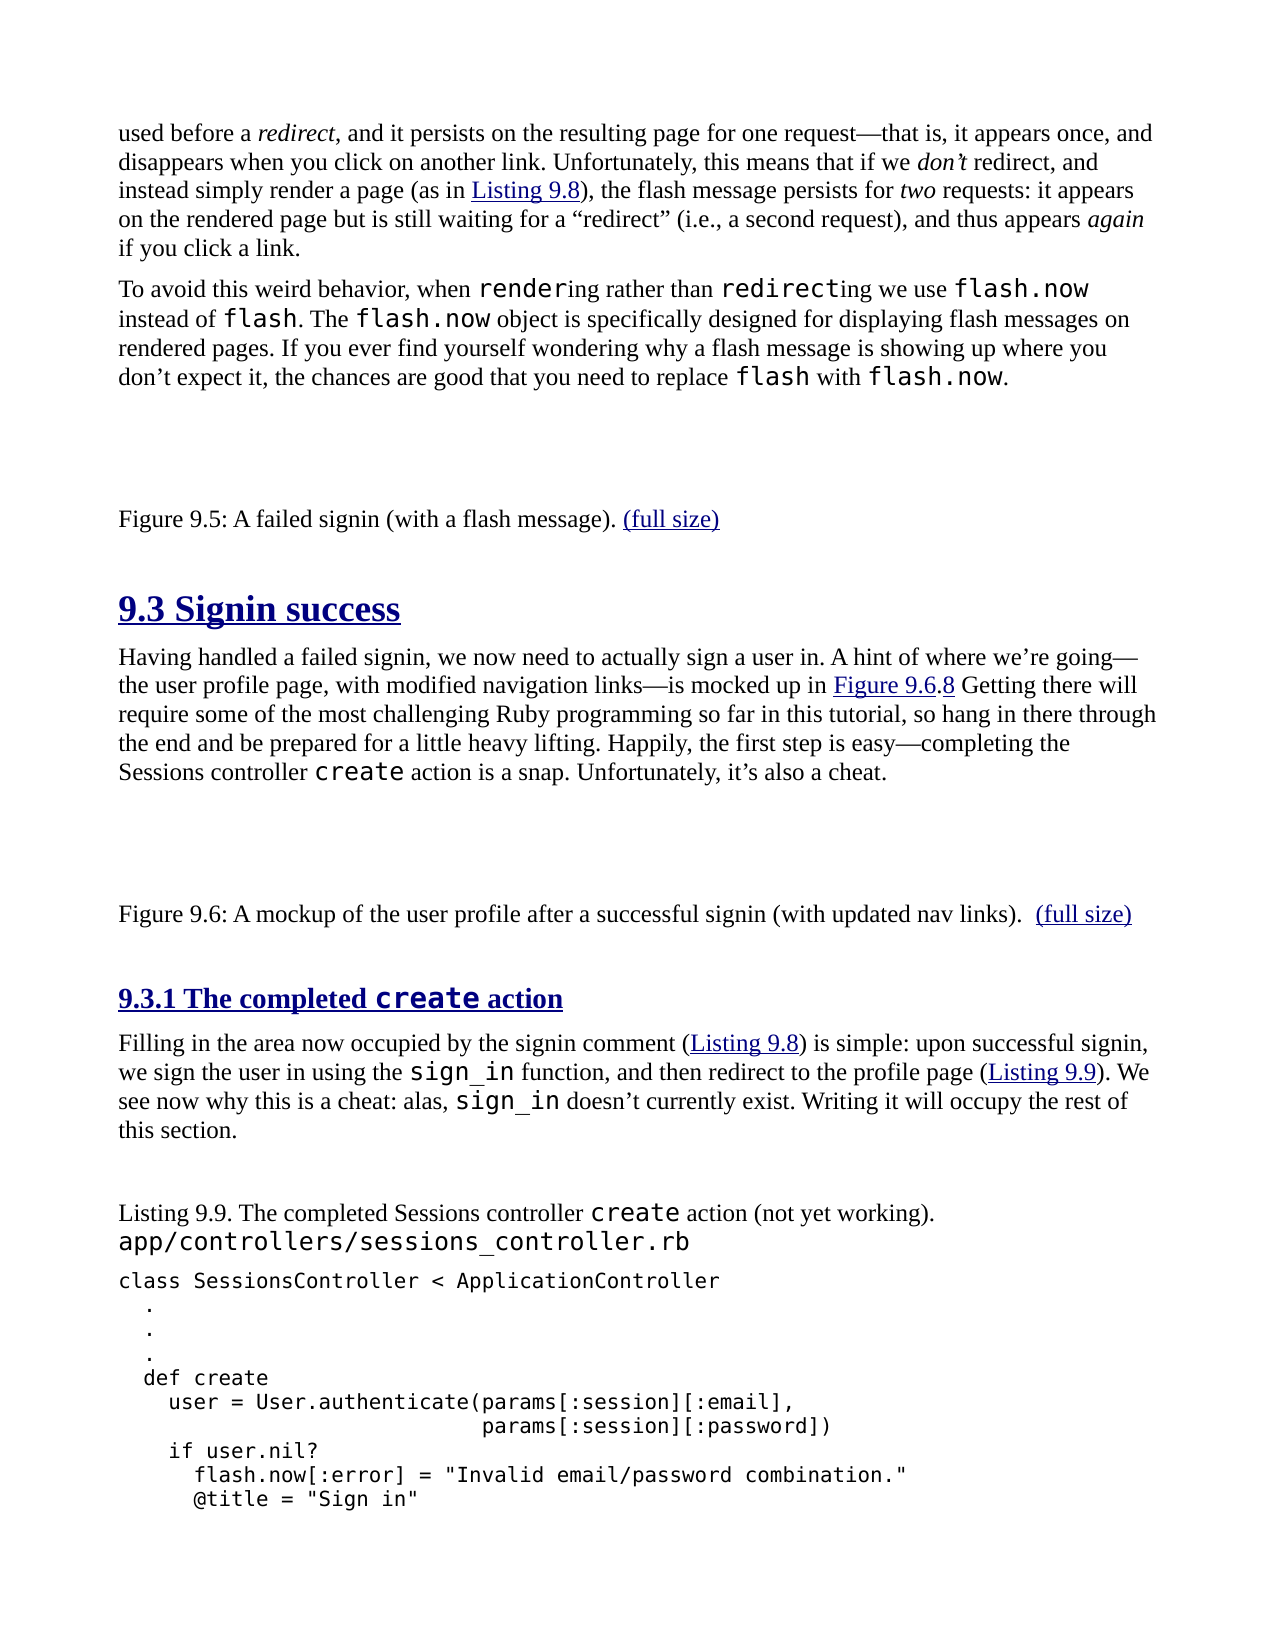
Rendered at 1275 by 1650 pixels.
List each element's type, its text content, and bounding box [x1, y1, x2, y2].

text class SessionsController < ApplicationController [118, 1269, 1157, 1293]
text Having handled a failed signin, we now need to actually sign a user in. A hint of where we’re going—the user profile page, with modified navigation links—is mocked up in Figure 9.6.8 Getting there will require some of the most challenging Ruby programming so far in this tutorial, so hang in there through the end and be prepared for a little heavy lifting. Happily, the first step is easy—completing the Sessions controller create action is a snap. Unfortunately, it’s also a cheat. [118, 642, 1157, 786]
text . [118, 1342, 1157, 1366]
text flash.now[:error] = "Invalid email/password combination." [118, 1463, 1157, 1487]
subtitle 9.3.1 The completed create action [118, 981, 1157, 1015]
text Figure 9.6: A mockup of the user profile after a successful signin (with updated nav links). (full size) [118, 899, 1157, 927]
text To avoid this weird behavior, when rendering rather than redirecting we use flash.now instead of flash. The flash.now object is specifically designed for displaying flash messages on rendered pages. If you ever find yourself wondering why a flash message is showing up where you don’t expect it, the chances are good that you need to replace flash with flash.now. [118, 274, 1157, 391]
text used before a redirect, and it persists on the resulting page for one request—that is, it appears once, and disappears when you click on another link. Unfortunately, this means that if we don’t redirect, and instead simply render a page (as in Listing 9.8), the flash message persists for two requests: it appears on the rendered page but is still waiting for a “redirect” (i.e., a second request), and thus appears again if you click a link. [118, 118, 1157, 262]
text . [118, 1317, 1157, 1342]
text . [118, 1293, 1157, 1317]
text def create [118, 1366, 1157, 1390]
text if user.nil? [118, 1439, 1157, 1463]
text @title = "Sign in" [118, 1487, 1157, 1511]
text Figure 9.5: A failed signin (with a flash message). (full size) [118, 504, 1157, 532]
text Filling in the area now occupied by the signin comment (Listing 9.8) is simple: upon successful signin, we sign the user in using the sign_in function, and then redirect to the profile page (Listing 9.9). We see now why this is a cheat: alas, sign_in doesn’t currently exist. Writing it will occupy the rest of this section. [118, 1028, 1157, 1144]
subtitle 9.3 Signin success [118, 586, 1157, 629]
text Listing 9.9. The completed Sessions controller create action (not yet working). app/controllers/sessions_controller.rb [118, 1198, 1157, 1256]
text user = User.authenticate(params[:session][:email], [118, 1390, 1157, 1414]
text params[:session][:password]) [118, 1414, 1157, 1439]
